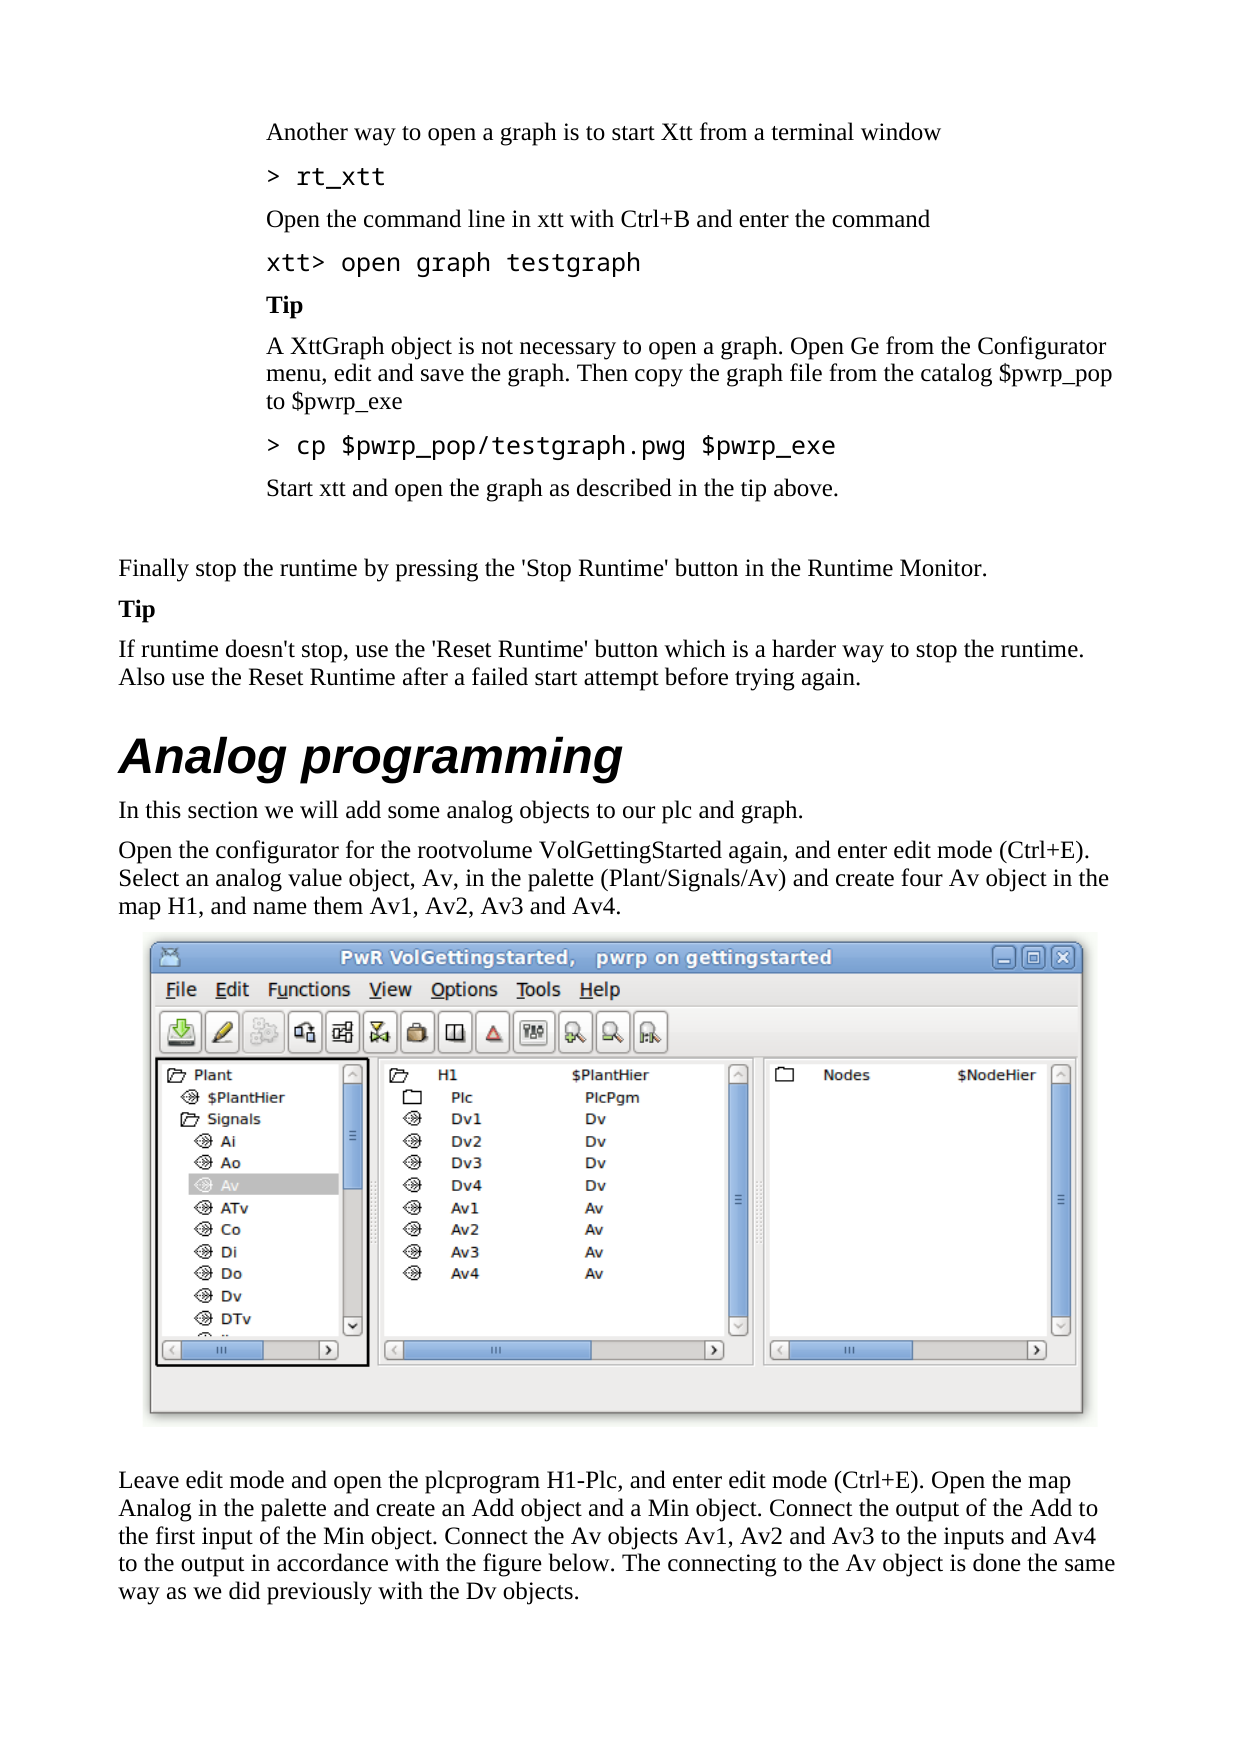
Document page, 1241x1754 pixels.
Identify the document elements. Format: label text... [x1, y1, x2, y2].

text In this section we will add some analog objects to our plc and graph. [118, 796, 1122, 824]
subtitle Analog programming [118, 728, 1122, 784]
text Start xtt and open the graph as described in the tip above. [266, 474, 1122, 502]
picture [142, 932, 1098, 1427]
text Tip [266, 292, 1122, 319]
text A XttGraph object is not necessary to open a graph. Open Ge from the Configurator menu, edit and save the graph. Then copy the graph file from the catalog $pwrp_pop to $pwrp_exe [266, 332, 1122, 415]
text > rt_xtt [266, 158, 1122, 192]
text Another way to open a graph is to start Xtt from a terminal window [266, 118, 1122, 146]
text Open the configurator for the rootvolume VolGettingStarted again, and enter edit mode (Ctrl+E). Select an analog value object, Av, in the palette (Plant/Signals/Av) and create four Av object in the map H1, and name them Av1, Av2, Av3 and Av4. [118, 836, 1122, 919]
text Tip [118, 595, 1122, 622]
text xtt> open graph testgraph [266, 245, 1122, 279]
text > cp $pwrp_pop/testgraph.pwg $pwrp_exe [266, 427, 1122, 462]
text Leave edit mode and open the plcprogram H1-Plc, and enter edit mode (Ctrl+E). Open the map Analog in the palette and create an Add object and a Min object. Connect the output of the Add to the first input of the Min object. Connect the Av objects Av1, Av2 and Av3 to the inputs and Av4 to the output in accordance with the figure below. The connecting to the Av object is done the same way as we did previously with the Dv objects. [118, 1466, 1122, 1605]
text Open the command line in xtt with Ctrl+B and enter the command [266, 205, 1122, 233]
text Finally stop the runtime by pressing the 'Stop Runtime' button in the Runtime Monitor. [118, 554, 1122, 582]
text If runtime doesn't stop, use the 'Reset Runtime' button which is a harder way to stop the runtime. Also use the Reset Runtime after a failed start attempt before trying again. [118, 635, 1122, 690]
